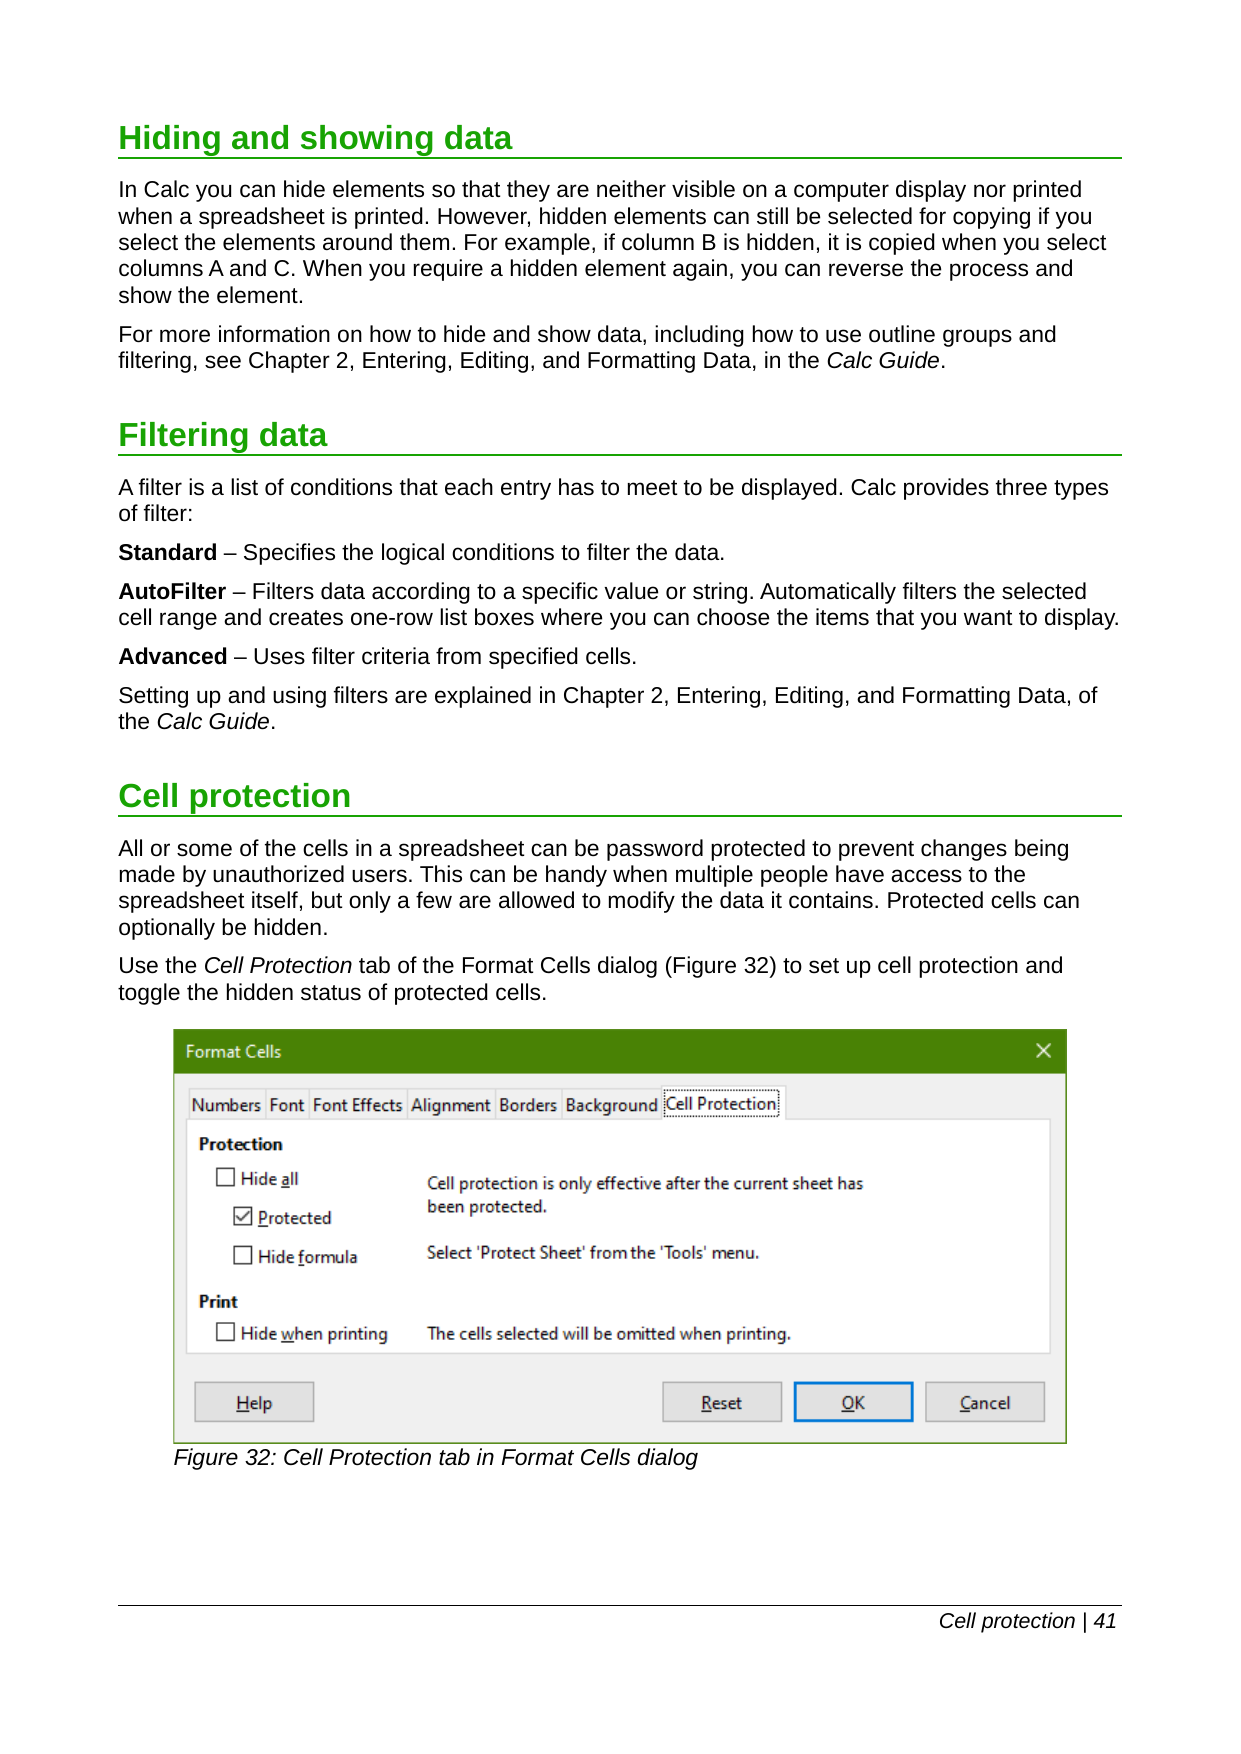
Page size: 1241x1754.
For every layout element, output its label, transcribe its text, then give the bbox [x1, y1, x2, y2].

text A filter is a list of conditions that each entry has to meet to be displayed. Calc provides three types of filter: [118, 473, 1122, 526]
text Setting up and using filters are explained in Chapter 2, Entering, Editing, and Formatting Data, of the Calc Guide. [118, 682, 1122, 734]
subtitle Cell protection [118, 776, 1122, 815]
subtitle Filtering data [118, 415, 1122, 454]
text Figure 32: Cell Protection tab in Format Cells dialog [173, 1444, 1067, 1470]
text Use the Cell Protection tab of the Format Cells dialog (Figure 32) to set up cell protection and toggle the hidden status of protected cells. [118, 952, 1122, 1005]
picture [173, 1029, 1067, 1444]
text AutoFilter – Filters data according to a specific value or string. Automatically filters the selected cell range and creates one-row list boxes where you can choose the items that you want to display. [118, 578, 1122, 630]
list All or some of the cells in a spreadsheet can be password protected to prevent changes being made by unauthorized users. This can be handy when multiple people have access to the spreadsheet itself, but only a few are allowed to modify the data it contains. Protected cells can optionally be hidden. [118, 834, 1122, 940]
text For more information on how to hide and show data, including how to use outline groups and filtering, see Chapter 2, Entering, Editing, and Formatting Data, in the Calc Guide. [118, 321, 1122, 373]
text Advanced – Uses filter criteria from specified cells. [118, 643, 1122, 669]
text Standard – Specifies the logical conditions to filter the data. [118, 539, 1122, 565]
text In Calc you can hide elements so that they are neither visible on a computer display nor printed when a spreadsheet is printed. However, hidden elements can still be selected for copying if you select the elements around them. For example, if column B is hidden, it is copied when you select columns A and C. When you require a hidden element again, you can reverse the process and show the element. [118, 176, 1122, 308]
subtitle Hiding and showing data [118, 118, 1122, 157]
